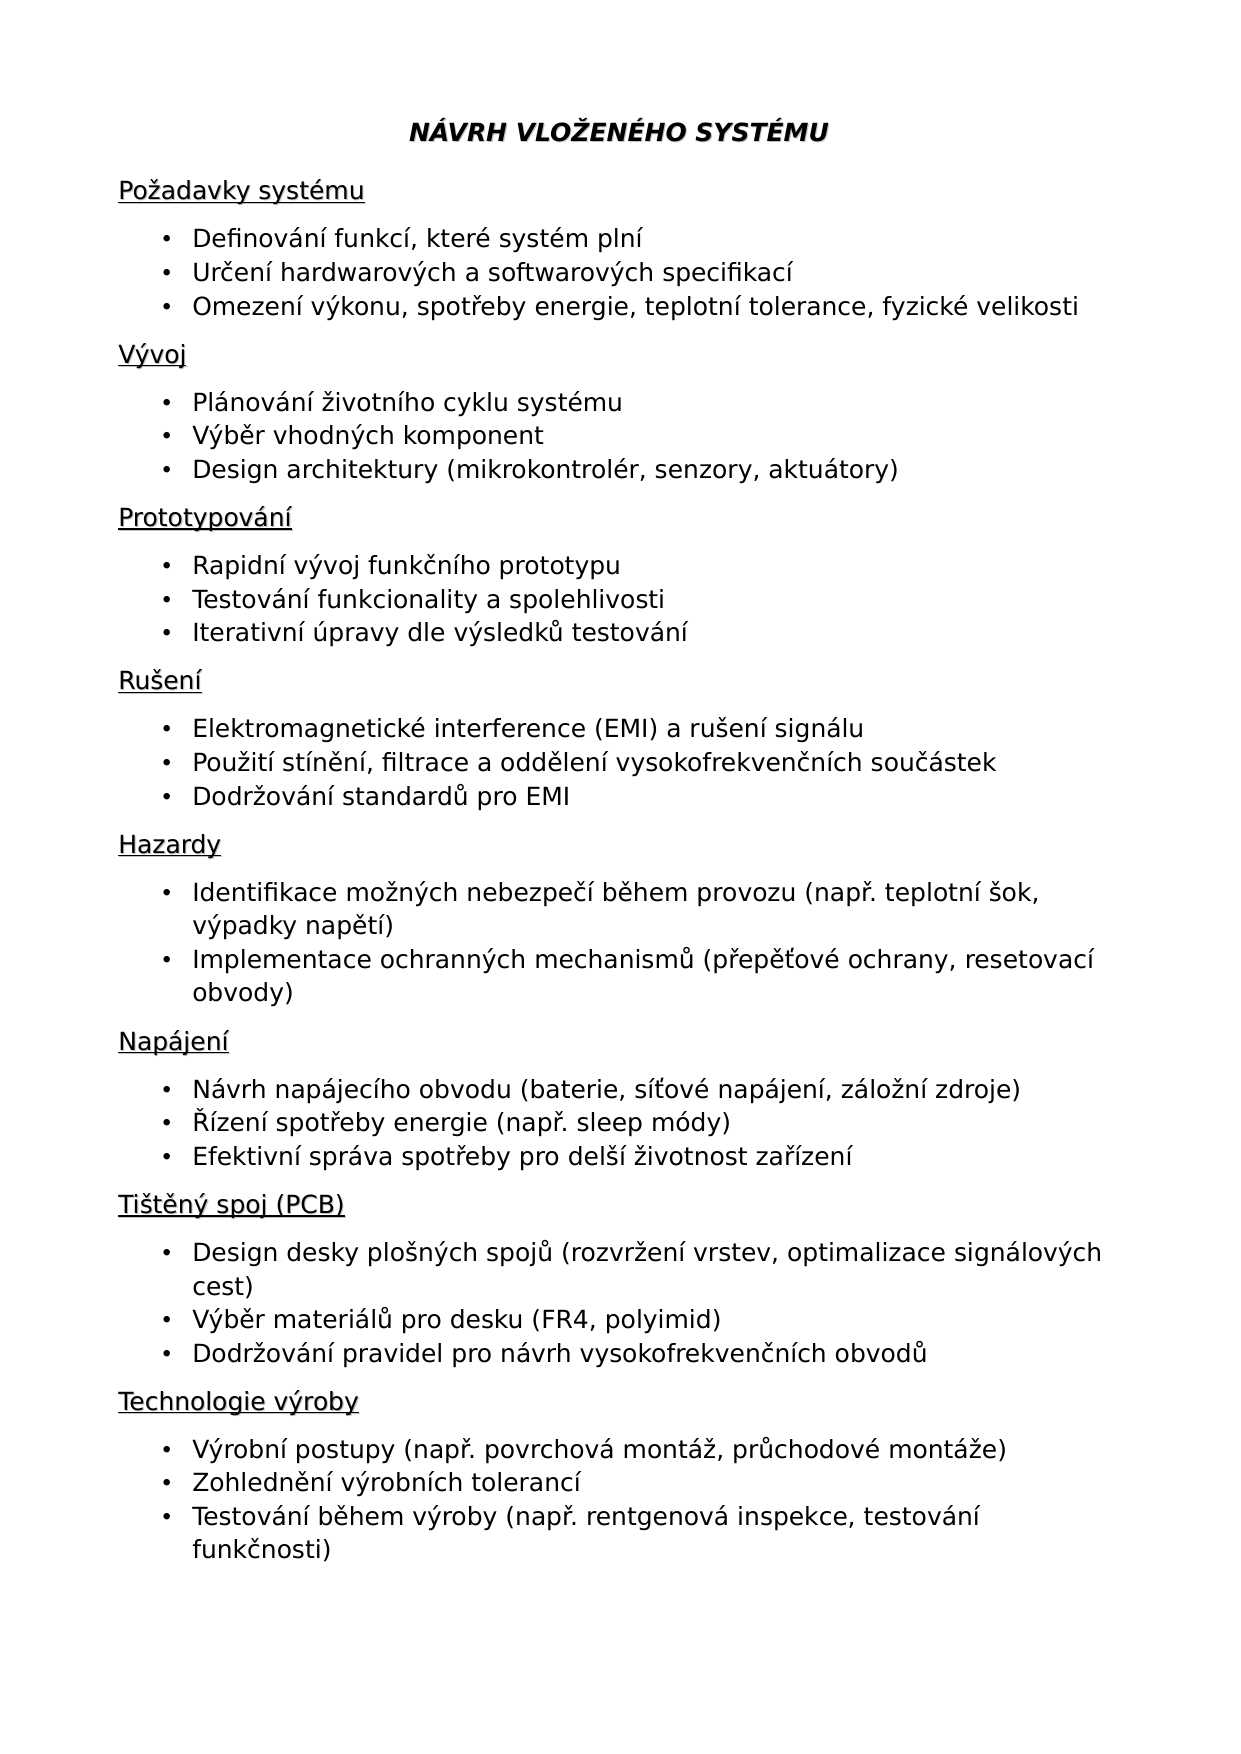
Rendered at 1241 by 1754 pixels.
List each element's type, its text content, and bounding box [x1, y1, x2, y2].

text Napájení [118, 1027, 1122, 1056]
list Elektromagnetické interference (EMI) a rušení signálu [162, 714, 1122, 744]
list Implementace ochranných mechanismů (přepěťové ochrany, resetovací obvody) [162, 945, 1122, 1008]
list Definování funkcí, které systém plní [162, 224, 1122, 254]
list Určení hardwarových a softwarových specifikací [162, 258, 1122, 287]
list Design desky plošných spojů (rozvržení vrstev, optimalizace signálových cest) [162, 1238, 1122, 1301]
list Omezení výkonu, spotřeby energie, teplotní tolerance, fyzické velikosti [162, 292, 1122, 321]
list Design architektury (mikrokontrolér, senzory, aktuátory) [162, 455, 1122, 484]
list Zohlednění výrobních tolerancí [162, 1468, 1122, 1498]
list Dodržování pravidel pro návrh vysokofrekvenčních obvodů [162, 1339, 1122, 1368]
text Požadavky systému [118, 176, 1122, 206]
list Identifikace možných nebezpečí během provozu (např. teplotní šok, výpadky napětí) [162, 878, 1122, 941]
list Výběr materiálů pro desku (FR4, polyimid) [162, 1305, 1122, 1334]
list Rapidní vývoj funkčního prototypu [162, 551, 1122, 580]
text Rušení [118, 666, 1122, 696]
list Výběr vhodných komponent [162, 421, 1122, 451]
list Iterativní úpravy dle výsledků testování [162, 618, 1122, 647]
text Prototypování [118, 503, 1122, 532]
list Plánování životního cyklu systému [162, 388, 1122, 417]
text Tištěný spoj (PCB) [118, 1190, 1122, 1219]
list Použití stínění, filtrace a oddělení vysokofrekvenčních součástek [162, 748, 1122, 777]
list Návrh napájecího obvodu (baterie, síťové napájení, záložní zdroje) [162, 1075, 1122, 1104]
list Testování během výroby (např. rentgenová inspekce, testování funkčnosti) [162, 1502, 1122, 1565]
list Testování funkcionality a spolehlivosti [162, 585, 1122, 614]
list Dodržování standardů pro EMI [162, 782, 1122, 811]
list Efektivní správa spotřeby pro delší životnost zařízení [162, 1142, 1122, 1171]
list Řízení spotřeby energie (např. sleep módy) [162, 1108, 1122, 1137]
list Výrobní postupy (např. povrchová montáž, průchodové montáže) [162, 1435, 1122, 1464]
text NÁVRH VLOŽENÉHO SYSTÉMU [118, 118, 1122, 147]
text Hazardy [118, 830, 1122, 859]
text Vývoj [118, 340, 1122, 369]
text Technologie výroby [118, 1387, 1122, 1416]
